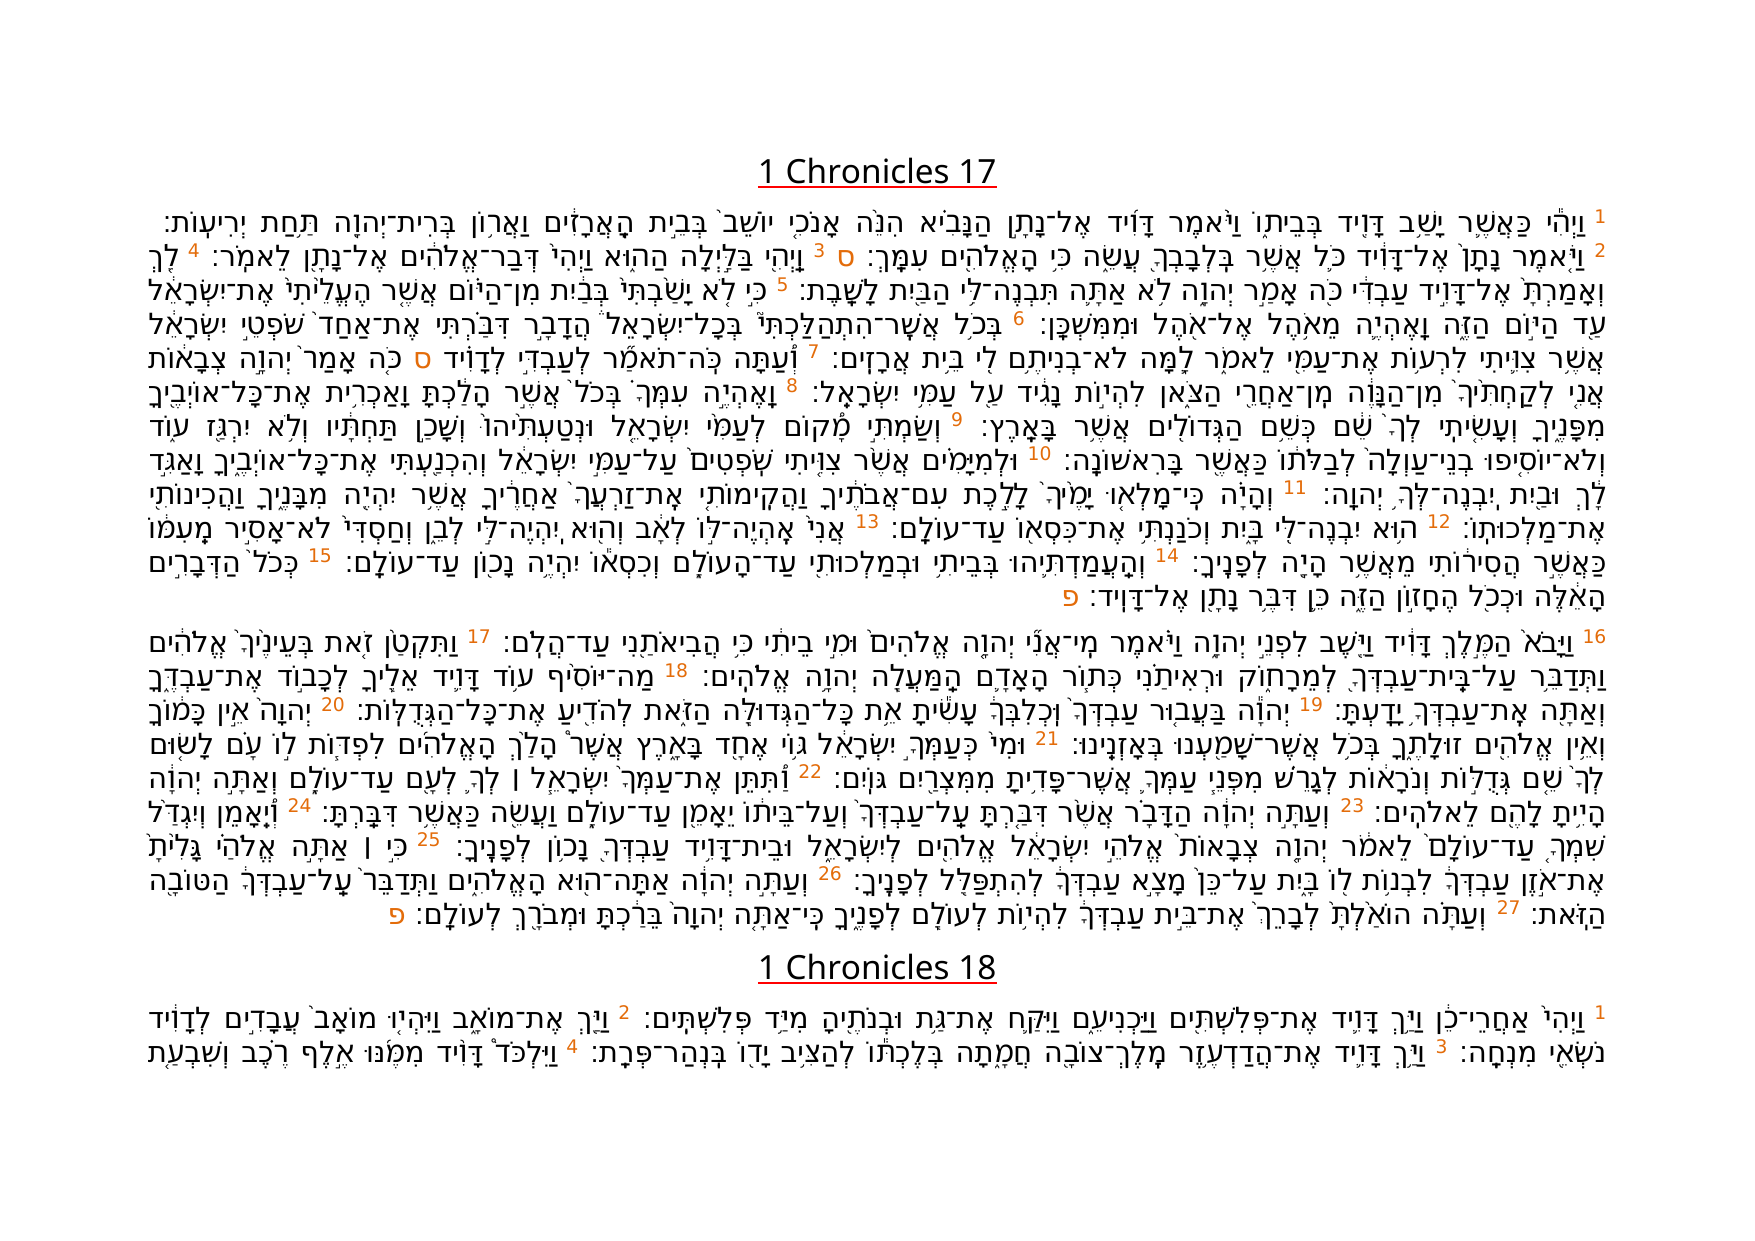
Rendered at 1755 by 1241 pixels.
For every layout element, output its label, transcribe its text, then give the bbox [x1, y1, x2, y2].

text 16 וַיָּבֹא֙ הַמֶּ֣לֶךְ דָּוִ֔יד וַיֵּ֖שֶׁב לִפְנֵ֣י יְהוָ֑ה וַיֹּ֗אמֶר מִֽי־אֲנִ֞י יְהוָ֤ה אֱלֹהִים֙ וּמִ֣י בֵיתִ֔י כִּ֥י הֲבִיאֹתַ֖נִי עַד־הֲלֹֽם׃ ‬‬17 וַתִּקְטַ֨ן זֹ֤את בְּעֵינֶ֙יךָ֙ אֱלֹהִ֔ים וַתְּדַבֵּ֥ר עַל־בֵּֽית־עַבְדְּךָ֖ לְמֵרָח֑וֹק וּרְאִיתַ֗נִי כְּת֧וֹר הָאָדָ֛ם הַֽמַּעֲלָ֖ה יְהוָ֥ה אֱלֹהִֽים׃ ‬‬18 מַה־יּוֹסִ֨יף ע֥וֹד דָּוִ֛יד אֵלֶ֖יךָ לְכָב֣וֹד אֶת־עַבְדֶּ֑ךָ וְאַתָּ֖ה אֶֽת־עַבְדְּךָ֥ יָדָֽעְתָּ׃ ‬‬19 יְהוָ֕ה בַּעֲב֤וּר עַבְדְּךָ֙ וּֽכְלִבְּךָ֔ עָשִׂ֕יתָ אֵ֥ת כָּל־הַגְּדוּלָּ֖ה הַזֹּ֑את לְהֹדִ֖יעַ אֶת־כָּל־הַגְּדֻלּֽוֹת׃ ‬‬20 יְהוָה֙ אֵ֣ין כָּמ֔וֹךָ וְאֵ֥ין אֱלֹהִ֖ים זוּלָתֶ֑ךָ בְּכֹ֥ל אֲשֶׁר־שָׁמַ֖עְנוּ בְּאָזְנֵֽינוּ׃ ‬‬21 וּמִי֙ כְּעַמְּךָ֣ יִשְׂרָאֵ֔ל גּ֥וֹי אֶחָ֖ד בָּאָ֑רֶץ אֲשֶׁר֩ הָלַ֨ךְ הָאֱלֹהִ֜ים לִפְדּ֧וֹת ל֣וֹ עָ֗ם לָשׂ֤וּם לְךָ֙ שֵׁ֚ם גְּדֻלּ֣וֹת וְנֹרָא֔וֹת לְגָרֵ֗שׁ מִפְּנֵ֧י עַמְּךָ֛ אֲשֶׁר־פָּדִ֥יתָ מִמִּצְרַ֖יִם גּוֹיִֽם׃ ‬‬22 וַ֠תִּתֵּן אֶת־עַמְּךָ֨ יִשְׂרָאֵ֧ל ׀ לְךָ֛ לְעָ֖ם עַד־עוֹלָ֑ם וְאַתָּ֣ה יְהוָ֔ה הָיִ֥יתָ לָהֶ֖ם לֵאלֹהִֽים׃ ‬‬23 וְעַתָּ֣ה יְהוָ֔ה הַדָּבָ֗ר אֲשֶׁ֨ר דִּבַּ֤רְתָּ עַֽל־עַבְדְּךָ֙ וְעַל־בֵּית֔וֹ יֵאָמֵ֖ן עַד־עוֹלָ֑ם וַעֲשֵׂ֖ה כַּאֲשֶׁ֥ר דִּבַּֽרְתָּ׃ ‬‬24 וְ֠יֵֽאָמֵן וְיִגְדַּ֨ל שִׁמְךָ֤ עַד־עוֹלָם֙ לֵאמֹ֔ר יְהוָ֤ה צְבָאוֹת֙ אֱלֹהֵ֣י יִשְׂרָאֵ֔ל אֱלֹהִ֖ים לְיִשְׂרָאֵ֑ל וּבֵית־דָּוִ֥יד עַבְדְּךָ֖ נָכ֥וֹן לְפָנֶֽיךָ׃ ‬‬25 כִּ֣י ׀ אַתָּ֣ה אֱלֹהַ֗י גָּלִ֙יתָ֙ אֶת־אֹ֣זֶן עַבְדְּךָ֔ לִבְנ֥וֹת ל֖וֹ בָּ֑יִת עַל־כֵּן֙ מָצָ֣א עַבְדְּךָ֔ לְהִתְפַּלֵּ֖ל לְפָנֶֽיךָ׃ ‬‬26 וְעַתָּ֣ה יְהוָ֔ה אַתָּה־ה֖וּא הָאֱלֹהִ֑ים וַתְּדַבֵּר֙ עַֽל־עַבְדְּךָ֔ הַטּוֹבָ֖ה הַזֹּֽאת׃ ‬‬27 וְעַתָּ֗ה הוֹאַ֙לְתָּ֙ לְבָרֵךְ֙ אֶת־בֵּ֣ית עַבְדְּךָ֔ לִהְי֥וֹת לְעוֹלָ֖ם לְפָנֶ֑יךָ כִּֽי־אַתָּ֤ה יְהוָה֙ בֵּרַ֔כְתָּ וּמְבֹרָ֖ךְ לְעוֹלָֽם׃ פ ‬‬‬‬‬‬‬‬‬‬‬‬‬‬ [148, 626, 1606, 931]
text 1 Chronicles 17 [148, 148, 1606, 193]
text 1 וַיְהִי֙ אַחֲרֵי־כֵ֔ן וַיַּ֥ךְ דָּוִ֛יד אֶת־פְּלִשְׁתִּ֖ים וַיַּכְנִיעֵ֑ם וַיִּקַּ֛ח אֶת־גַּ֥ת וּבְנֹתֶ֖יהָ מִיַּ֥ד פְּלִשְׁתִּֽים׃ ‬‬‬2 וַיַּ֖ךְ אֶת־מוֹאָ֑ב וַיִּהְי֤וּ מוֹאָב֙ עֲבָדִ֣ים לְדָוִ֔יד נֹשְׂאֵ֖י מִנְחָֽה׃ ‬‬3 וַיַּ֥ךְ דָּוִ֛יד אֶת־הֲדַדְעֶ֥זֶר מֶֽלֶךְ־צוֹבָ֖ה חֲמָ֑תָה בְּלֶכְתּ֕וֹ לְהַצִּ֥יב יָד֖וֹ בִּֽנְהַר־פְּרָֽת׃ ‬‬4 וַיִּלְכֹּד֩ דָּוִ֨יד מִמֶּ֜נּוּ אֶ֣לֶף רֶ֗כֶב וְשִׁבְעַ֤ת [148, 1002, 1606, 1069]
text 1 Chronicles 18 [148, 944, 1606, 989]
text 1 וַיְהִ֕י כַּאֲשֶׁ֛ר יָשַׁ֥ב דָּוִ֖יד בְּבֵית֑וֹ וַיֹּ֨אמֶר דָּוִ֜יד אֶל־נָתָ֣ן הַנָּבִ֗יא הִנֵּ֨ה אָנֹכִ֤י יוֹשֵׁב֙ בְּבֵ֣ית הֽ͏ָאֲרָזִ֔ים וַאֲר֥וֹן בְּרִית־יְהוָ֖ה תַּ֥חַת יְרִיעֽוֹת׃ ‬‬‬2 וַיֹּ֤אמֶר נָתָן֙ אֶל־דָּוִ֔יד כֹּ֛ל אֲשֶׁ֥ר בִּֽלְבָבְךָ֖ עֲשֵׂ֑ה כִּ֥י הָאֱלֹהִ֖ים עִמָּֽךְ׃ ס ‬‬3 וַֽיְהִ֖י בַּלַּ֣יְלָה הַה֑וּא וַיְהִי֙ דְּבַר־אֱלֹהִ֔ים אֶל־נָתָ֖ן לֵאמֹֽר׃ ‬‬4 לֵ֤ךְ וְאָמַרְתָּ֙ אֶל־דָּוִ֣יד עַבְדִּ֔י כֹּ֖ה אָמַ֣ר יְהוָ֑ה לֹ֥א אַתָּ֛ה תִּבְנֶה־לִּ֥י הַבַּ֖יִת לָשָֽׁבֶת׃ ‬‬5 כִּ֣י לֹ֤א יָשַׁ֙בְתִּי֙ בְּבַ֔יִת מִן־הַיּ֗וֹם אֲשֶׁ֤ר הֶעֱלֵ֙יתִי֙ אֶת־יִשְׂרָאֵ֔ל עַ֖ד הַיּ֣וֹם הַזֶּ֑ה וָֽאֶהְיֶ֛ה מֵאֹ֥הֶל אֶל־אֹ֖הֶל וּמִמִּשְׁכָּֽן׃ ‬‬6 בְּכֹ֥ל אֲשֶֽׁר־הִתְהַלַּכְתִּי֮ בְּכָל־יִשְׂרָאֵל֒ הֲדָבָ֣ר דִּבַּ֗רְתִּי אֶת־אַחַד֙ שֹׁפְטֵ֣י יִשְׂרָאֵ֔ל אֲשֶׁ֥ר צִוִּ֛יתִי לִרְע֥וֹת אֶת־עַמִּ֖י לֵאמֹ֑ר לָ֛מָּה לֹא־בְנִיתֶ֥ם לִ֖י בֵּ֥ית אֲרָזִֽים׃ ‬‬7 וְ֠עַתָּה כֹּֽה־תֹאמַ֞ר לְעַבְדִּ֣י לְדָוִ֗יד ס כֹּ֤ה אָמַר֙ יְהוָ֣ה צְבָא֔וֹת אֲנִ֤י לְקַחְתִּ֙יךָ֙ מִן־הַנָּוֶ֔ה מִֽן־אַחֲרֵ֖י הַצֹּ֑אן לִהְי֣וֹת נָגִ֔יד עַ֖ל עַמִּ֥י יִשְׂרָאֵֽל׃ ‬‬8 וָֽאֶהְיֶ֣ה עִמְּךָ֗ בְּכֹל֙ אֲשֶׁ֣ר הָלַ֔כְתָּ וָאַכְרִ֥ית אֶת־כָּל־אוֹיְבֶ֖יךָ מִפָּנֶ֑יךָ וְעָשִׂ֤יתִֽי לְךָ֙ שֵׁ֔ם כְּשֵׁ֥ם הַגְּדוֹלִ֖ים אֲשֶׁ֥ר בָּאָֽרֶץ׃ ‬‬9 וְשַׂמְתִּ֣י מָ֠קוֹם לְעַמִּ֨י יִשְׂרָאֵ֤ל וּנְטַעְתִּ֙יהוּ֙ וְשָׁכַ֣ן תַּחְתָּ֔יו וְלֹ֥א יִרְגַּ֖ז ע֑וֹד וְלֹא־יוֹסִ֤יפוּ בְנֵי־עַוְלָה֙ לְבַלֹּת֔וֹ כַּאֲשֶׁ֖ר בָּרִאשׁוֹנָֽה׃ ‬‬10 וּלְמִיָּמִ֗ים אֲשֶׁ֨ר צִוִּ֤יתִי שֹֽׁפְטִים֙ עַל־עַמִּ֣י יִשְׂרָאֵ֔ל וְהִכְנַ֖עְתִּי אֶת־כָּל־אוֹיְבֶ֑יךָ וָאַגִּ֣ד לָ֔ךְ וּבַ֖יִת יִֽבְנֶה־לְּךָ֥ יְהוָֽה׃ ‬‬11 וְהָיָ֗ה כִּֽי־מָלְא֤וּ יָמֶ֙יךָ֙ לָלֶ֣כֶת עִם־אֲבֹתֶ֔יךָ וַהֲקִֽימוֹתִ֤י אֶֽת־זַרְעֲךָ֙ אַחֲרֶ֔יךָ אֲשֶׁ֥ר יִהְיֶ֖ה מִבָּנֶ֑יךָ וַהֲכִינוֹתִ֖י אֶת־מַלְכוּתֽוֹ׃ ‬‬12 ה֥וּא יִבְנֶה־לִּ֖י בָּ֑יִת וְכֹנַנְתִּ֥י אֶת־כִּסְא֖וֹ עַד־עוֹלָֽם׃ ‬‬13 אֲנִי֙ אֶֽהְיֶה־לּ֣וֹ לְאָ֔ב וְה֖וּא יִֽהְיֶה־לִּ֣י לְבֵ֑ן וְחַסְדִּי֙ לֹא־אָסִ֣יר מֵֽעִמּ֔וֹ כַּאֲשֶׁ֣ר הֲסִיר֔וֹתִי מֵאֲשֶׁ֥ר הָיָ֖ה לְפָנֶֽיךָ׃ ‬‬14 וְהַֽעֲמַדְתִּ֛יהוּ בְּבֵיתִ֥י וּבְמַלְכוּתִ֖י עַד־הָעוֹלָ֑ם וְכִסְא֕וֹ יִהְיֶ֥ה נָכ֖וֹן עַד־עוֹלָֽם׃ ‬‬15 כְּכֹל֙ הַדְּבָרִ֣ים הָאֵ֔לֶּה וּכְכֹ֖ל הֶחָז֣וֹן הַזֶּ֑ה כֵּ֛ן דִּבֶּ֥ר נָתָ֖ן אֶל־דָּוִֽיד׃ פ ‬‬‬‬‬‬‬‬‬‬‬‬‬‬‬‬ [148, 206, 1606, 613]
